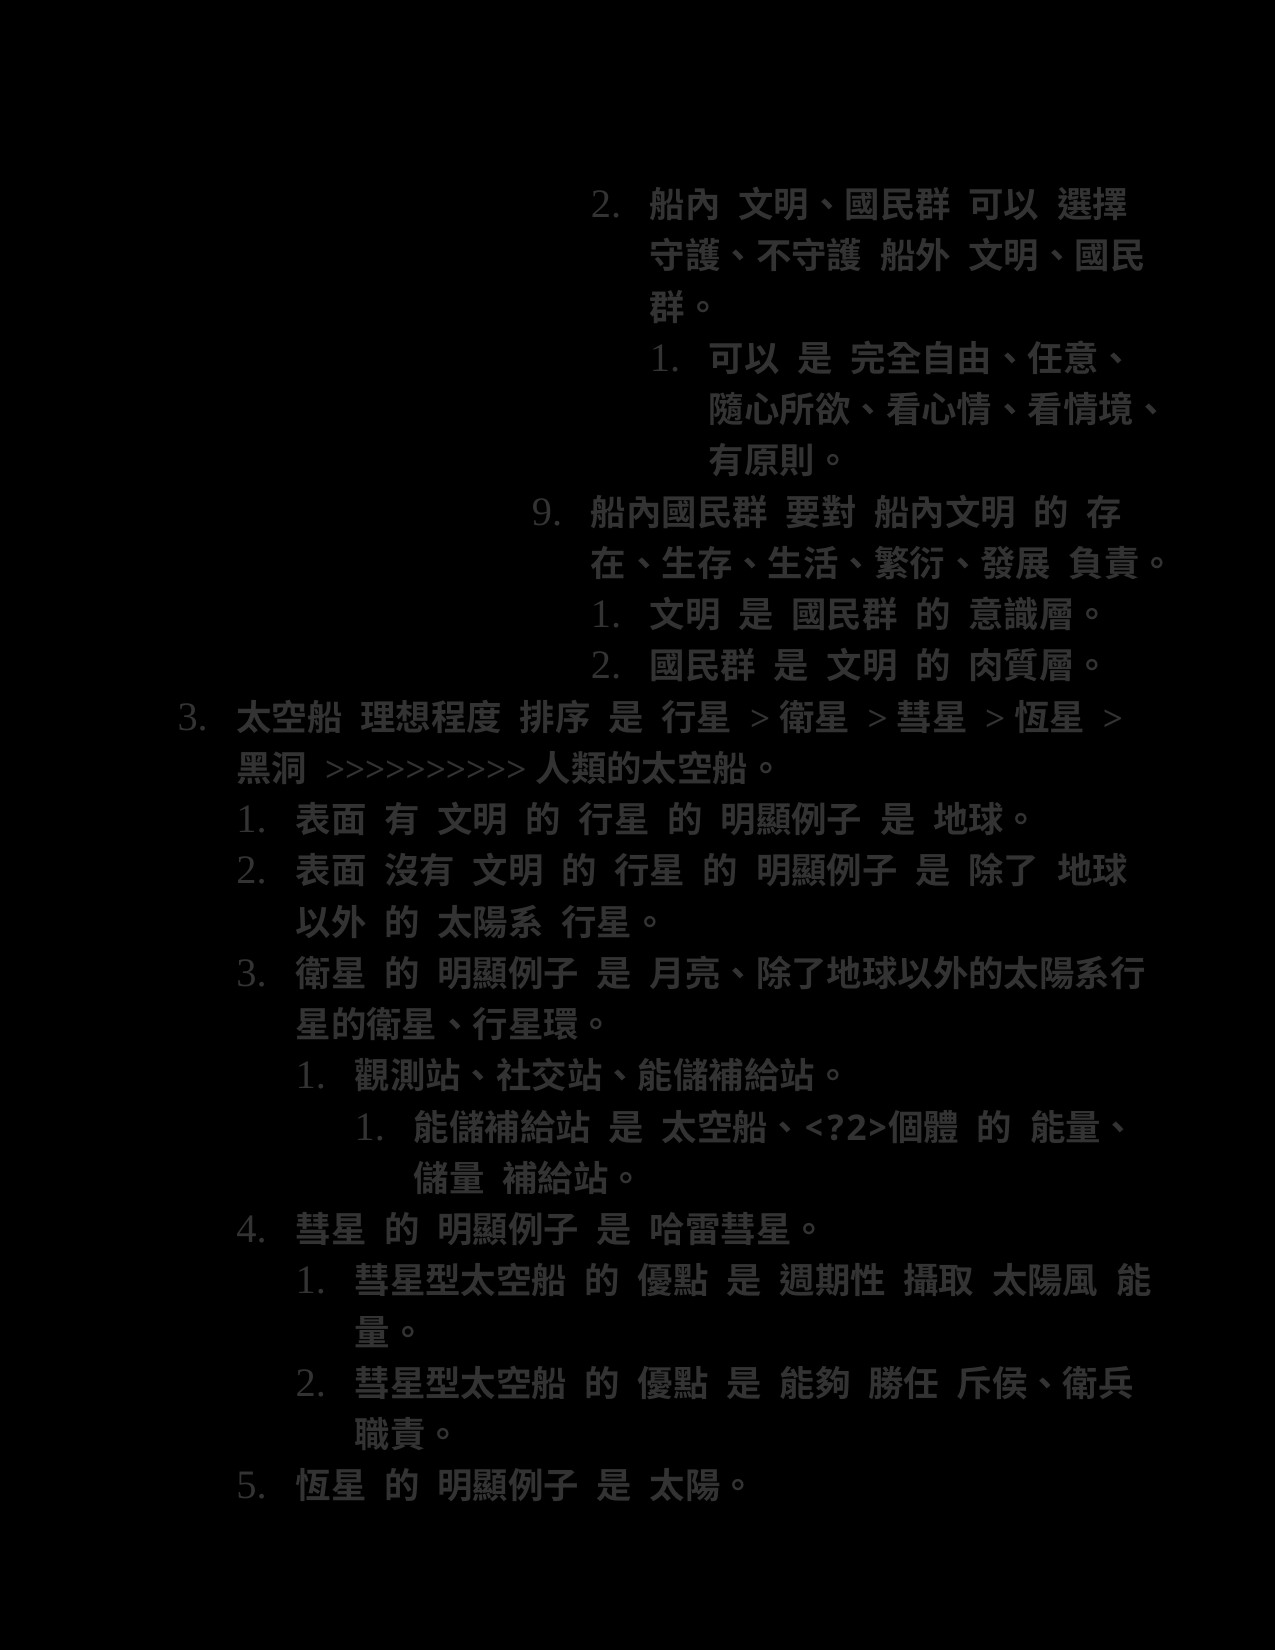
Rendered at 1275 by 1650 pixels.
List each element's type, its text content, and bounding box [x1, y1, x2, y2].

list 表面 沒有 文明 的 行星 的 明顯例子 是 除了 地球 以外 的 太陽系 行星。 [236, 843, 1157, 945]
list 彗星型太空船 的 優點 是 週期性 攝取 太陽風 能量。 [295, 1253, 1157, 1355]
list 船內國民群 要對 船內文明 的 存在、生存、生活、繁衍、發展 負責。 [532, 484, 1157, 586]
list 船內 文明、國民群 可以 選擇 守護、不守護 船外 文明、國民群。 [591, 176, 1157, 330]
list 恆星 的 明顯例子 是 太陽。 [236, 1458, 1157, 1509]
list 可以 是 完全自由、任意、隨心所欲、看心情、看情境、有原則。 [649, 330, 1157, 484]
list 衛星 的 明顯例子 是 月亮、除了地球以外的太陽系行星的衛星、行星環。 [236, 945, 1157, 1048]
list 國民群 是 文明 的 肉質層。 [591, 638, 1157, 689]
list 表面 有 文明 的 行星 的 明顯例子 是 地球。 [236, 791, 1157, 843]
list 太空船 理想程度 排序 是 行星 > 衛星 > 彗星 > 恆星 > 黑洞 >>>>>>>>>> 人類的太空船。 [177, 689, 1157, 791]
list 彗星型太空船 的 優點 是 能夠 勝任 斥侯、衛兵 職責。 [295, 1355, 1157, 1458]
list 文明 是 國民群 的 意識層。 [591, 586, 1157, 638]
list 彗星 的 明顯例子 是 哈雷彗星。 [236, 1201, 1157, 1253]
list 觀測站、社交站、能儲補給站。 [295, 1048, 1157, 1099]
list 能儲補給站 是 太空船、<?2>個體 的 能量、儲量 補給站。 [354, 1099, 1157, 1201]
